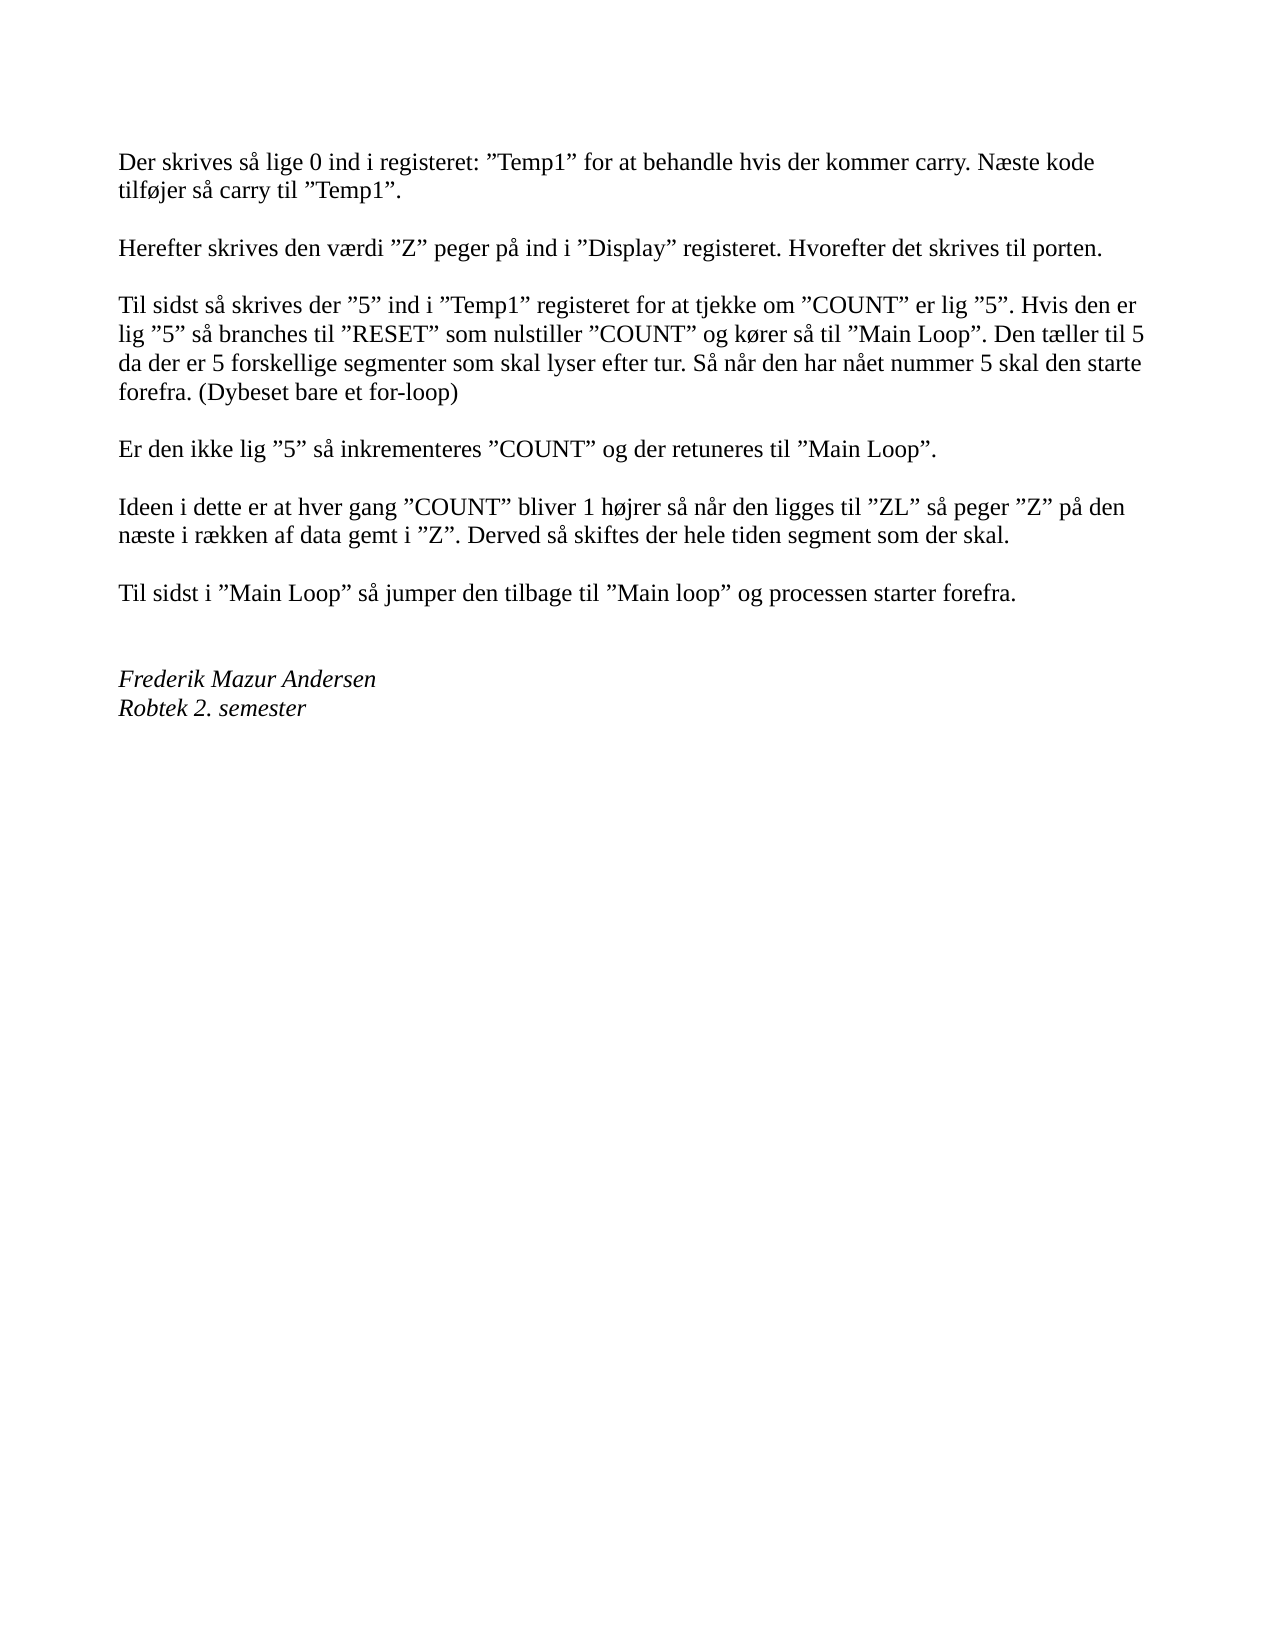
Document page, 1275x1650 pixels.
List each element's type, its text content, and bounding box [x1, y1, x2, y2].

text Ideen i dette er at hver gang ”COUNT” bliver 1 højrer så når den ligges til ”ZL” så peger ”Z” på den næste i rækken af data gemt i ”Z”. Derved så skiftes der hele tiden segment som der skal. [118, 492, 1157, 549]
text Er den ikke lig ”5” så inkrementeres ”COUNT” og der retuneres til ”Main Loop”. [118, 434, 1157, 463]
text Frederik Mazur Andersen [118, 664, 1157, 693]
text Herefter skrives den værdi ”Z” peger på ind i ”Display” registeret. Hvorefter det skrives til porten. [118, 233, 1157, 262]
text Til sidst i ”Main Loop” så jumper den tilbage til ”Main loop” og processen starter forefra. [118, 578, 1157, 607]
text Der skrives så lige 0 ind i registeret: ”Temp1” for at behandle hvis der kommer carry. Næste kode tilføjer så carry til ”Temp1”. [118, 147, 1157, 204]
text Robtek 2. semester [118, 693, 1157, 722]
text Til sidst så skrives der ”5” ind i ”Temp1” registeret for at tjekke om ”COUNT” er lig ”5”. Hvis den er lig ”5” så branches til ”RESET” som nulstiller ”COUNT” og kører så til ”Main Loop”. Den tæller til 5 da der er 5 forskellige segmenter som skal lyser efter tur. Så når den har nået nummer 5 skal den starte forefra. (Dybeset bare et for-loop) [118, 291, 1157, 406]
